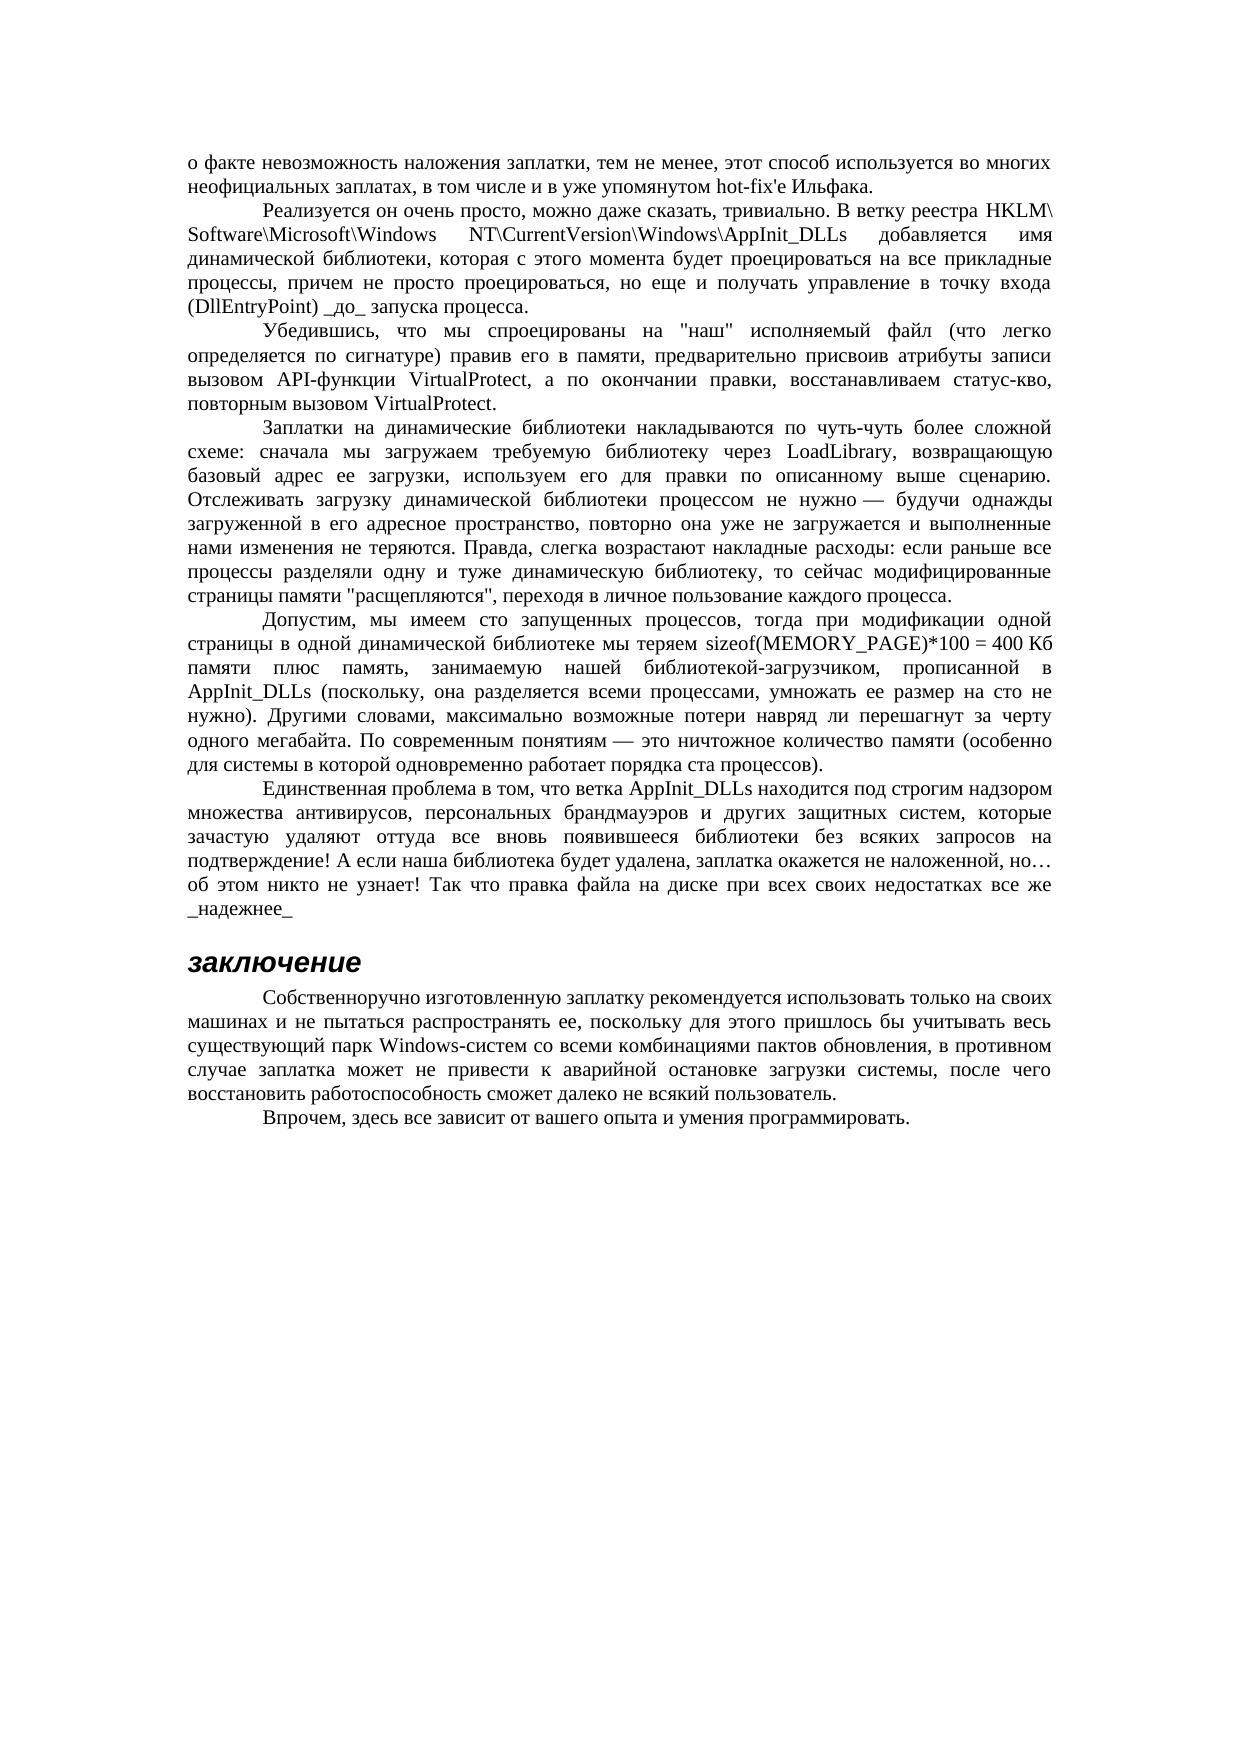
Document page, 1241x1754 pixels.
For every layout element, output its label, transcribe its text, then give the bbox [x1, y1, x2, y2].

text Впрочем, здесь все зависит от вашего опыта и умения программировать. [187, 1105, 1053, 1129]
text Допустим, мы имеем сто запущенных процессов, тогда при модификации одной страницы в одной динамической библиотеке мы теряем sizeof(MEMORY_PAGE)*100 = 400 Кб памяти плюс память, занимаемую нашей библиотекой-загрузчиком, прописанной в AppInit_DLLs (поскольку, она разделяется всеми процессами, умножать ее размер на сто не нужно). Другими словами, максимально возможные потери навряд ли перешагнут за черту одного мегабайта. По современным понятиям — это ничтожное количество памяти (особенно для системы в которой одновременно работает порядка ста процессов). [187, 607, 1053, 776]
text о факте невозможность наложения заплатки, тем не менее, этот способ используется во многих неофициальных заплатах, в том числе и в уже упомянутом hot-fix'е Ильфака. [187, 150, 1053, 198]
text Единственная проблема в том, что ветка AppInit_DLLs находится под строгим надзором множества антивирусов, персональных брандмауэров и других защитных систем, которые зачастую удаляют оттуда все вновь появившееся библиотеки без всяких запросов на подтверждение! А если наша библиотека будет удалена, заплатка окажется не наложенной, но… об этом никто не узнает! Так что правка файла на диске при всех своих недостатках все же _надежнее_ [187, 776, 1053, 920]
text Убедившись, что мы спроецированы на "наш" исполняемый файл (что легко определяется по сигнатуре) правив его в памяти, предварительно присвоив атрибуты записи вызовом API-функции VirtualProtect, а по окончании правки, восстанавливаем статус-кво, повторным вызовом VirtualProtect. [187, 318, 1053, 415]
text Реализуется он очень просто, можно даже сказать, тривиально. В ветку реестра HKLM\Software\Microsoft\Windows NT\CurrentVersion\Windows\AppInit_DLLs добавляется имя динамической библиотеки, которая с этого момента будет проецироваться на все прикладные процессы, причем не просто проецироваться, но еще и получать управление в точку входа (DllEntryPoint) _до_ запуска процесса. [187, 198, 1053, 318]
text Собственноручно изготовленную заплатку рекомендуется использовать только на своих машинах и не пытаться распространять ее, поскольку для этого пришлось бы учитывать весь существующий парк Windows-систем со всеми комбинациями пактов обновления, в противном случае заплатка может не привести к аварийной остановке загрузки системы, после чего восстановить работоспособность сможет далеко не всякий пользователь. [187, 985, 1053, 1105]
subtitle заключение [187, 945, 1053, 978]
text Заплатки на динамические библиотеки накладываются по чуть-чуть более сложной схеме: сначала мы загружаем требуемую библиотеку через LoadLibrary, возвращающую базовый адрес ее загрузки, используем его для правки по описанному выше сценарию. Отслеживать загрузку динамической библиотеки процессом не нужно — будучи однажды загруженной в его адресное пространство, повторно она уже не загружается и выполненные нами изменения не теряются. Правда, слегка возрастают накладные расходы: если раньше все процессы разделяли одну и туже динамическую библиотеку, то сейчас модифицированные страницы памяти "расщепляются", переходя в личное пользование каждого процесса. [187, 415, 1053, 607]
